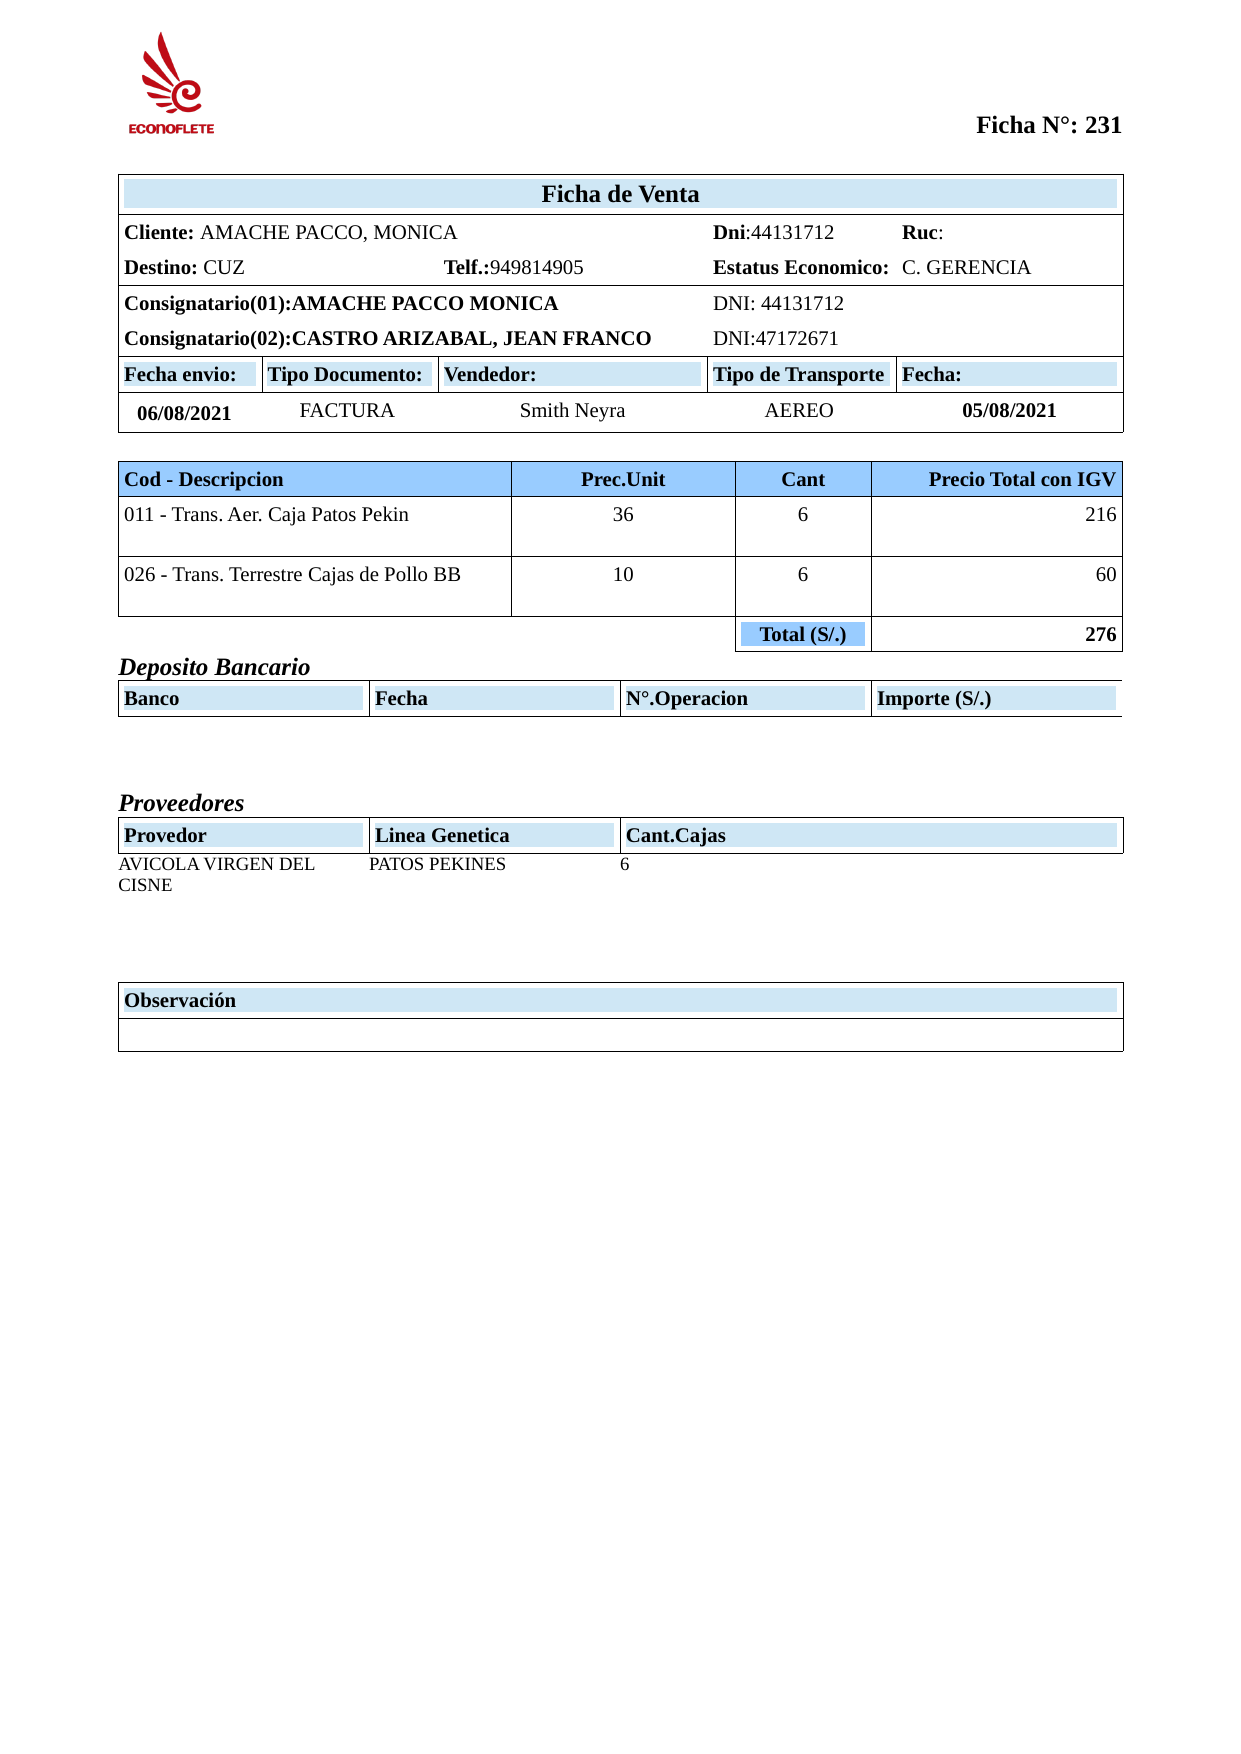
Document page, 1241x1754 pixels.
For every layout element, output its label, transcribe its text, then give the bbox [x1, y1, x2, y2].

table_cell [118, 961, 369, 982]
table_cell [118, 717, 369, 740]
table_cell [118, 918, 369, 939]
table_cell FACTURA [262, 393, 438, 432]
table_header Cod - Descripcion [119, 462, 511, 496]
table_cell Consignatario(02):CASTRO ARIZABAL, JEAN FRANCO [119, 321, 707, 356]
table_header Precio Total con IGV [872, 462, 1122, 496]
table_cell 216 [872, 497, 1122, 556]
table_cell [118, 939, 369, 961]
table_cell [369, 961, 620, 982]
table_cell Ruc: [896, 215, 1123, 249]
table_cell Fecha: [897, 357, 1123, 392]
table_cell [871, 717, 1122, 740]
table_cell [369, 740, 620, 764]
table_header Banco [119, 681, 369, 716]
table_cell Total (S/.) [736, 617, 871, 651]
table_cell AVICOLA VIRGEN DEL CISNE [118, 854, 369, 896]
table_cell [511, 617, 735, 651]
table_cell Smith Neyra [438, 393, 707, 432]
table_cell Cliente: AMACHE PACCO, MONICA [119, 215, 707, 249]
table_cell 026 - Trans. Terrestre Cajas de Pollo BB [119, 557, 511, 616]
table_cell 6 [736, 557, 871, 616]
text Deposito Bancario [118, 652, 1122, 680]
table_cell PATOS PEKINES [369, 854, 620, 896]
table_cell [620, 764, 871, 788]
table_cell [369, 764, 620, 788]
table_cell [620, 717, 871, 740]
table_cell Estatus Economico: [707, 249, 896, 285]
table_cell 6 [736, 497, 871, 556]
table_cell [118, 896, 369, 917]
table_header N°.Operacion [621, 681, 871, 716]
table_cell [369, 896, 620, 917]
table_cell DNI:47172671 [707, 321, 1123, 356]
table_cell [620, 896, 1123, 917]
table_cell AEREO [707, 393, 896, 432]
table_cell Vendedor: [439, 357, 707, 392]
table_cell C. GERENCIA [896, 249, 1123, 285]
table_cell Dni:44131712 [707, 215, 896, 249]
table_cell Destino: CUZ [119, 249, 438, 285]
table_cell [620, 961, 1123, 982]
table_cell [119, 1019, 1123, 1051]
table_cell 06/08/2021 [119, 393, 262, 432]
table_cell DNI: 44131712 [707, 286, 1123, 321]
table_cell 60 [872, 557, 1122, 616]
table_header Linea Genetica [370, 818, 620, 853]
text Proveedores [118, 788, 1122, 817]
table_cell [871, 764, 1122, 788]
table_cell Tipo Documento: [263, 357, 438, 392]
table_cell [369, 918, 620, 939]
table_header Fecha [370, 681, 620, 716]
table_cell [620, 918, 1123, 939]
table_cell 05/08/2021 [896, 393, 1123, 432]
table_cell [620, 939, 1123, 961]
table_cell [118, 740, 369, 764]
table_cell [620, 740, 871, 764]
table_cell Telf.:949814905 [438, 249, 707, 285]
table_header Ficha de Venta [119, 175, 1123, 214]
table_cell [871, 740, 1122, 764]
table_cell Tipo de Transporte [708, 357, 896, 392]
table_cell 6 [620, 854, 1123, 896]
table_header Provedor [119, 818, 369, 853]
table_cell [369, 717, 620, 740]
table_header Cant.Cajas [621, 818, 1123, 853]
table_header Cant [736, 462, 871, 496]
table_cell Fecha envio: [119, 357, 262, 392]
table_cell 276 [872, 617, 1122, 651]
table_header Prec.Unit [512, 462, 735, 496]
table_cell [369, 939, 620, 961]
table_cell 011 - Trans. Aer. Caja Patos Pekin [119, 497, 511, 556]
table_cell 10 [512, 557, 735, 616]
table_header Observación [119, 983, 1123, 1018]
table_cell 36 [512, 497, 735, 556]
table_cell Consignatario(01):AMACHE PACCO MONICA [119, 286, 707, 321]
table_cell [118, 617, 511, 651]
table_header Importe (S/.) [872, 681, 1122, 716]
picture [118, 31, 225, 134]
table_cell [118, 764, 369, 788]
